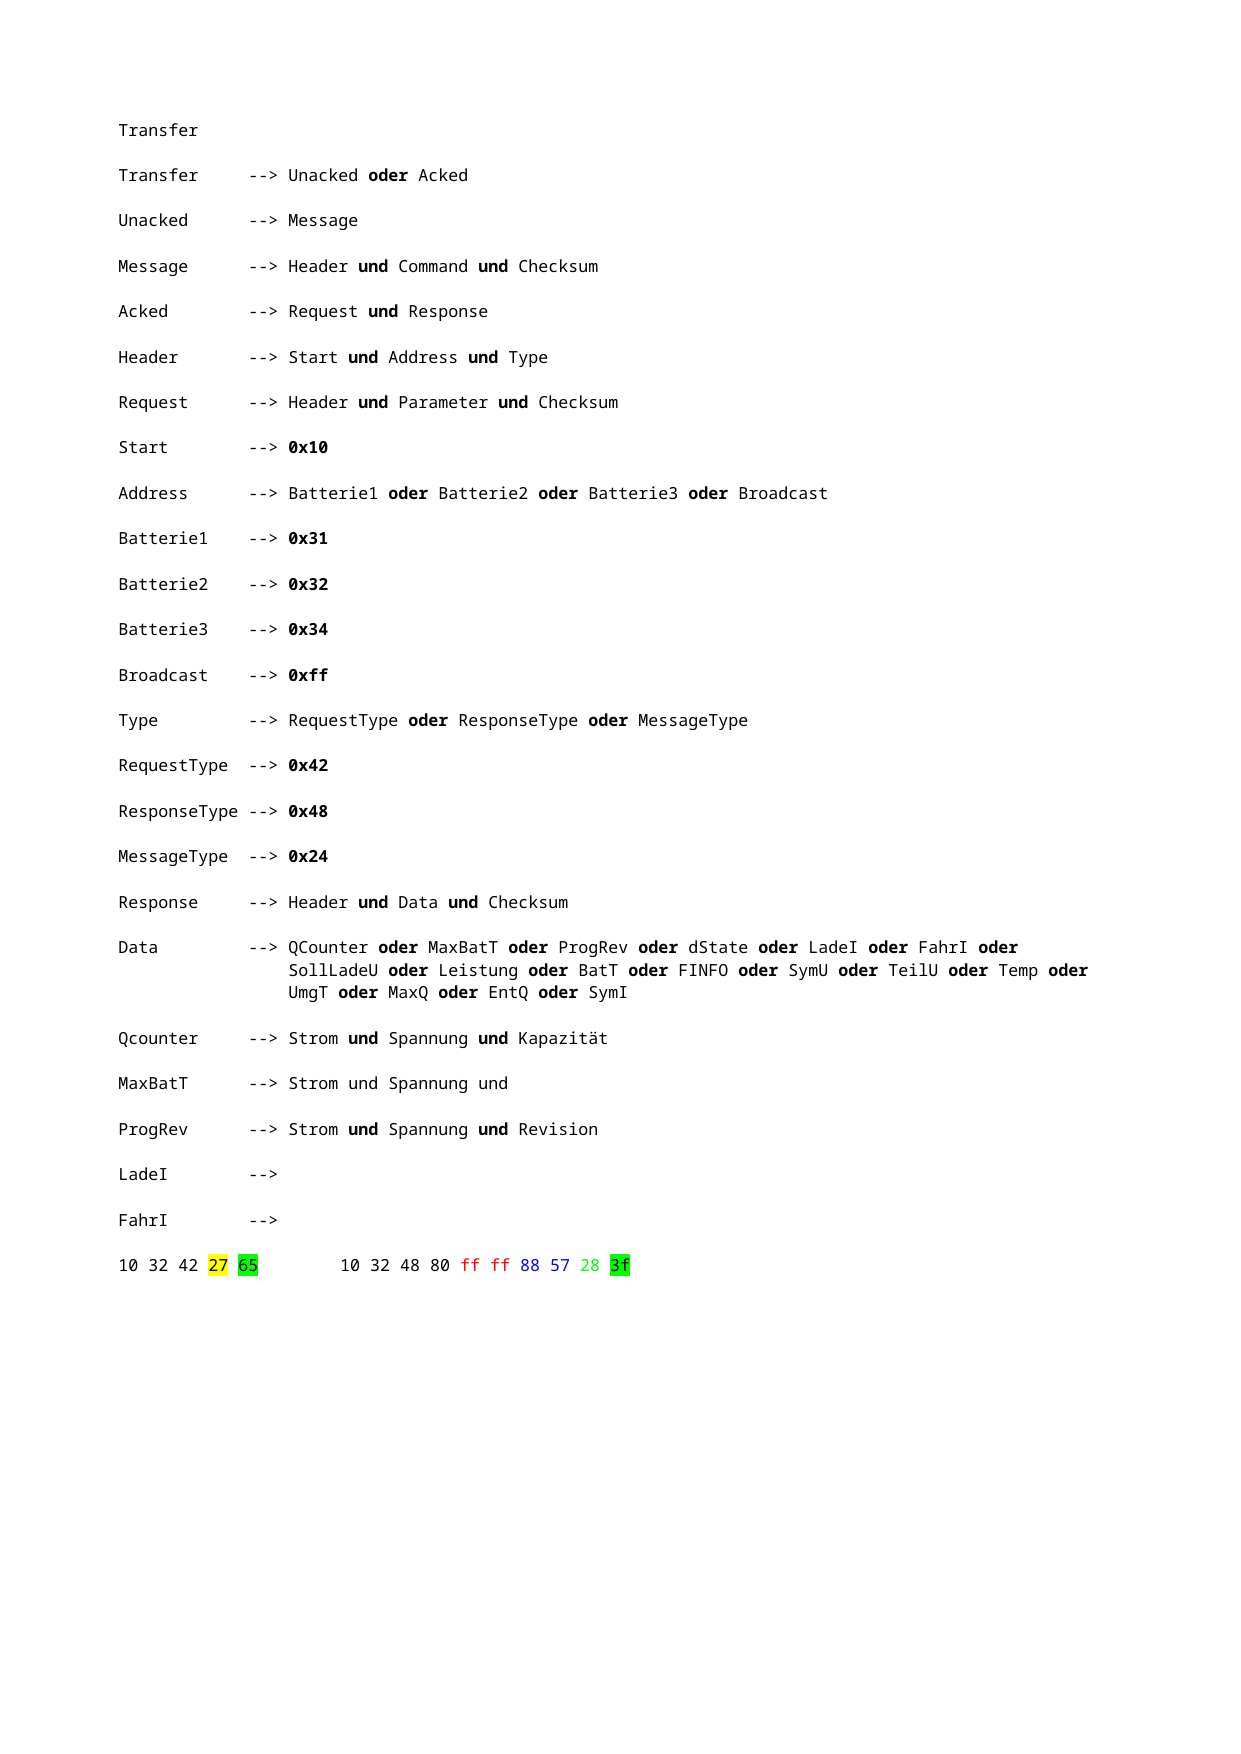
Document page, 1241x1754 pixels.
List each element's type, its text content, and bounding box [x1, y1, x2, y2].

text Response --> Header und Data und Checksum [118, 890, 1122, 913]
text 10 32 42 27 65 10 32 48 80 ff ff 88 57 28 3f [118, 1253, 1122, 1276]
text RequestType --> 0x42 [118, 754, 1122, 777]
text MaxBatT --> Strom und Spannung und [118, 1072, 1122, 1094]
text Message --> Header und Command und Checksum [118, 254, 1122, 277]
text Batterie3 --> 0x34 [118, 618, 1122, 640]
text Request --> Header und Parameter und Checksum [118, 391, 1122, 413]
text Batterie2 --> 0x32 [118, 572, 1122, 595]
text Start --> 0x10 [118, 436, 1122, 459]
text ResponseType --> 0x48 [118, 799, 1122, 822]
text Unacked --> Message [118, 209, 1122, 232]
text FahrI --> [118, 1208, 1122, 1231]
text Address --> Batterie1 oder Batterie2 oder Batterie3 oder Broadcast [118, 481, 1122, 504]
text Type --> RequestType oder ResponseType oder MessageType [118, 708, 1122, 731]
text SollLadeU oder Leistung oder BatT oder FINFO oder SymU oder TeilU oder Temp oder [118, 958, 1122, 981]
text UmgT oder MaxQ oder EntQ oder SymI [118, 981, 1122, 1004]
text Qcounter --> Strom und Spannung und Kapazität [118, 1026, 1122, 1049]
text Transfer [118, 118, 1122, 141]
text Transfer --> Unacked oder Acked [118, 163, 1122, 186]
text ProgRev --> Strom und Spannung und Revision [118, 1117, 1122, 1140]
text Acked --> Request und Response [118, 300, 1122, 322]
text Header --> Start und Address und Type [118, 345, 1122, 368]
text MessageType --> 0x24 [118, 845, 1122, 867]
text Data --> QCounter oder MaxBatT oder ProgRev oder dState oder LadeI oder FahrI oder [118, 936, 1122, 958]
text LadeI --> [118, 1163, 1122, 1185]
text Batterie1 --> 0x31 [118, 527, 1122, 549]
text Broadcast --> 0xff [118, 663, 1122, 686]
